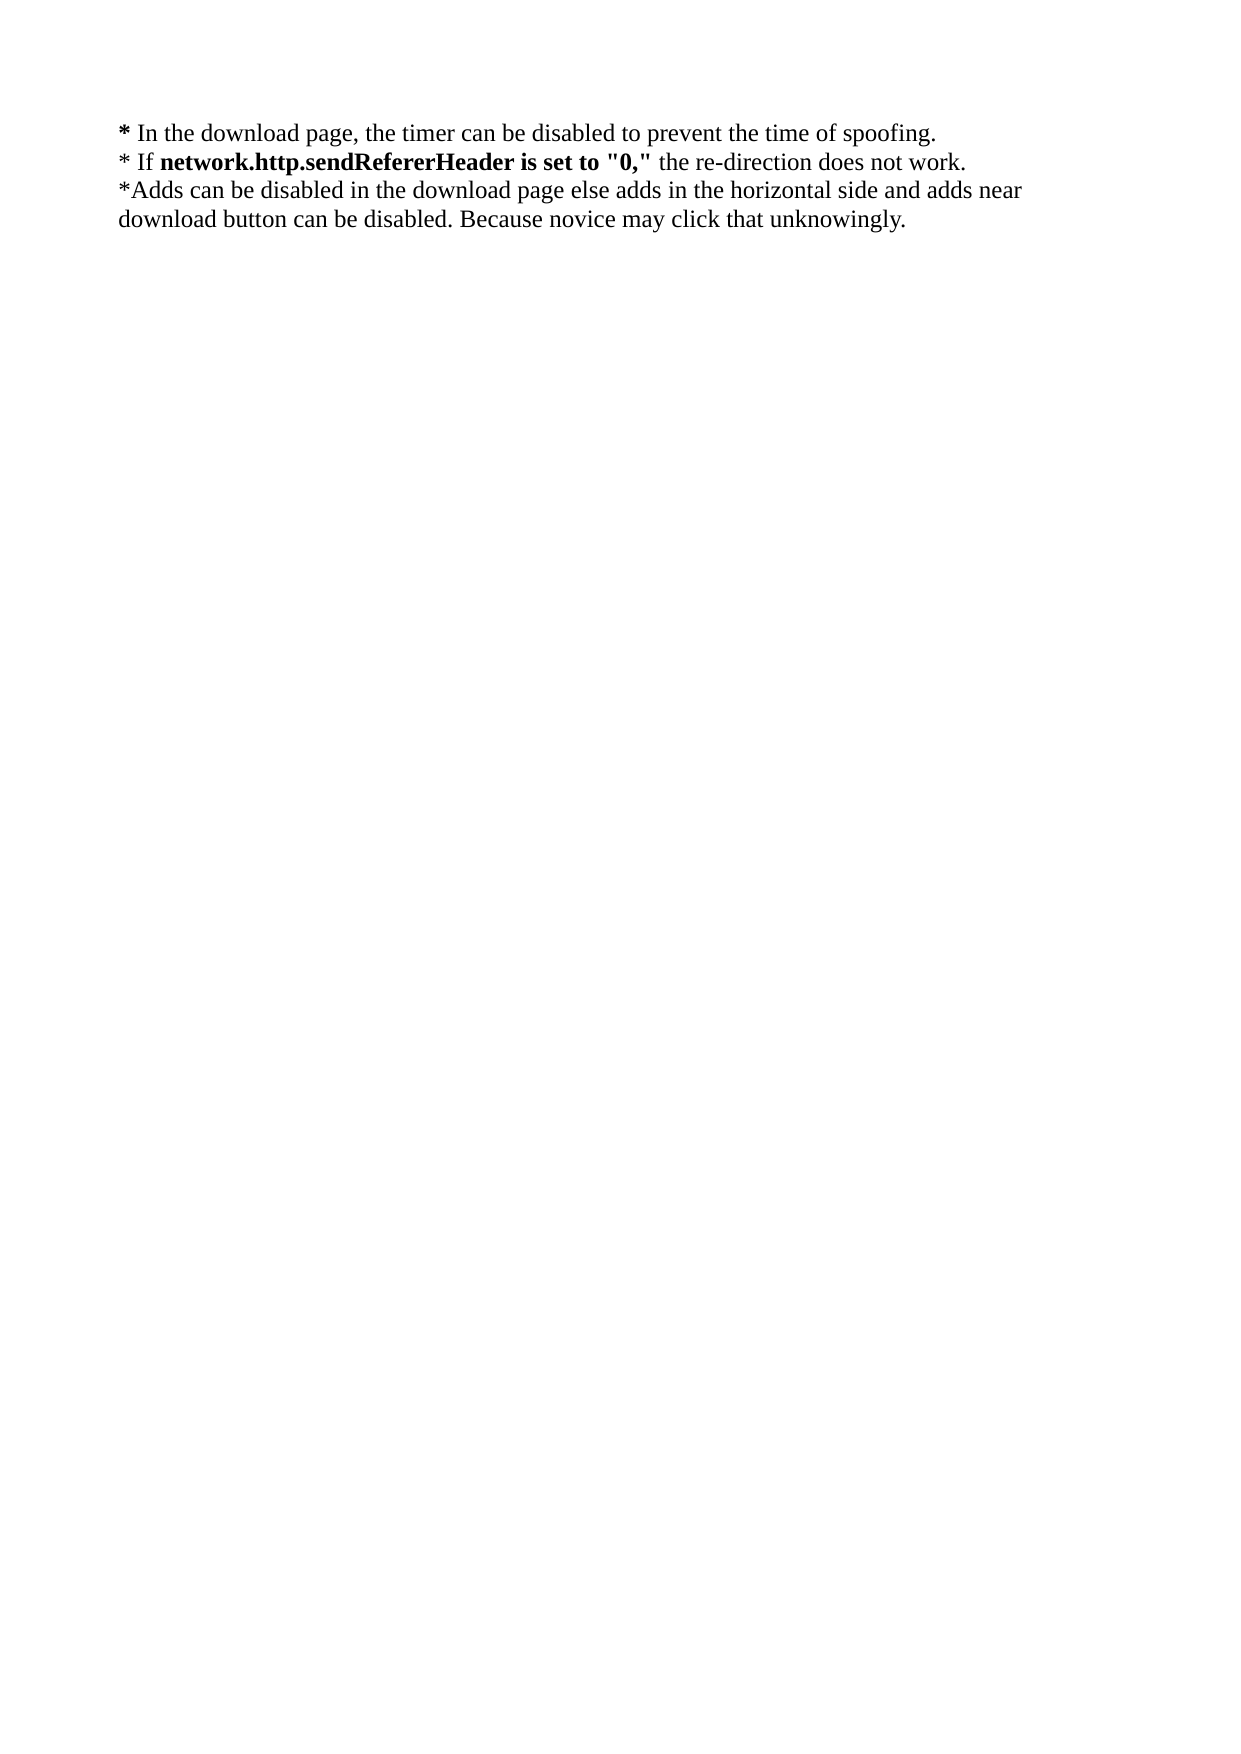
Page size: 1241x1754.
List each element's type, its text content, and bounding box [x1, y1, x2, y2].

text * In the download page, the timer can be disabled to prevent the time of spoofing. * If network.http.sendRefererHeader is set to "0," the re-direction does not work. *Adds can be disabled in the download page else adds in the horizontal side and adds near download button can be disabled. Because novice may click that unknowingly. [118, 118, 1122, 233]
